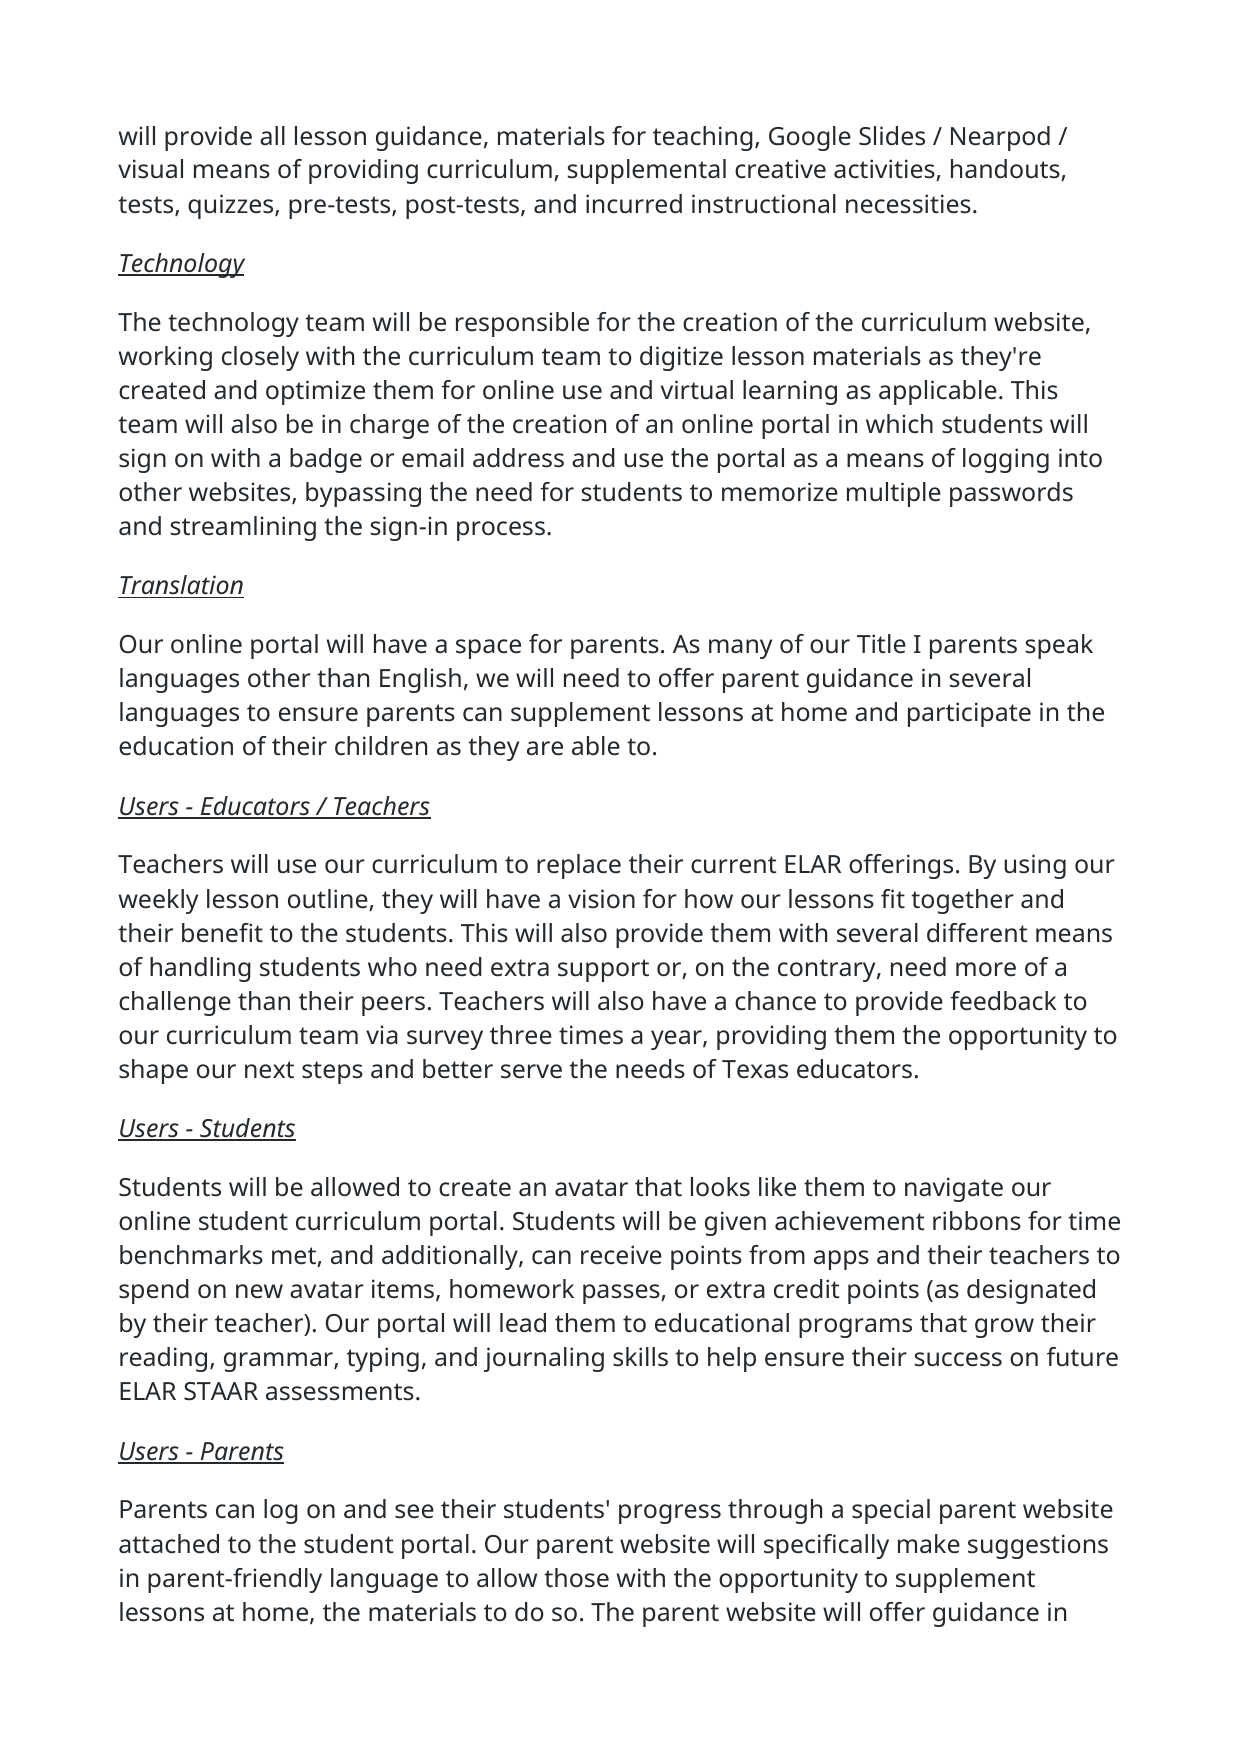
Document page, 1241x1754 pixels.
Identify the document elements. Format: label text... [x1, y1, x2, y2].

text Users - Parents [118, 1433, 1122, 1467]
text The technology team will be responsible for the creation of the curriculum website, working closely with the curriculum team to digitize lesson materials as they're created and optimize them for online use and virtual learning as applicable. This team will also be in charge of the creation of an online portal in which students will sign on with a badge or email address and use the portal as a means of logging into other websites, bypassing the need for students to memorize multiple passwords and streamlining the sign-in process. [118, 304, 1122, 543]
text Translation [118, 568, 1122, 602]
text Students will be allowed to create an avatar that looks like them to navigate our online student curriculum portal. Students will be given achievement ribbons for time benchmarks met, and additionally, can receive points from apps and their teachers to spend on new avatar items, homework passes, or extra credit points (as designated by their teacher). Our portal will lead them to educational programs that grow their reading, grammar, typing, and journaling skills to help ensure their success on future ELAR STAAR assessments. [118, 1170, 1122, 1408]
text Our online portal will have a space for parents. As many of our Title I parents speak languages other than English, we will need to offer parent guidance in several languages to ensure parents can supplement lessons at home and participate in the education of their children as they are able to. [118, 627, 1122, 763]
text Parents can log on and see their students' progress through a special parent website attached to the student portal. Our parent website will specifically make suggestions in parent-friendly language to allow those with the opportunity to supplement lessons at home, the materials to do so. The parent website will offer guidance in [118, 1492, 1122, 1628]
text Technology [118, 245, 1122, 279]
text Teachers will use our curriculum to replace their current ELAR offerings. By using our weekly lesson outline, they will have a vision for how our lessons fit together and their benefit to the students. This will also provide them with several different means of handling students who need extra support or, on the contrary, need more of a challenge than their peers. Teachers will also have a chance to provide feedback to our curriculum team via survey three times a year, providing them the opportunity to shape our next steps and better serve the needs of Texas educators. [118, 847, 1122, 1086]
text will provide all lesson guidance, materials for teaching, Google Slides / Nearpod / visual means of providing curriculum, supplemental creative activities, handouts, tests, quizzes, pre-tests, post-tests, and incurred instructional necessities. [118, 118, 1122, 220]
text Users - Students [118, 1111, 1122, 1145]
text Users - Educators / Teachers [118, 788, 1122, 822]
